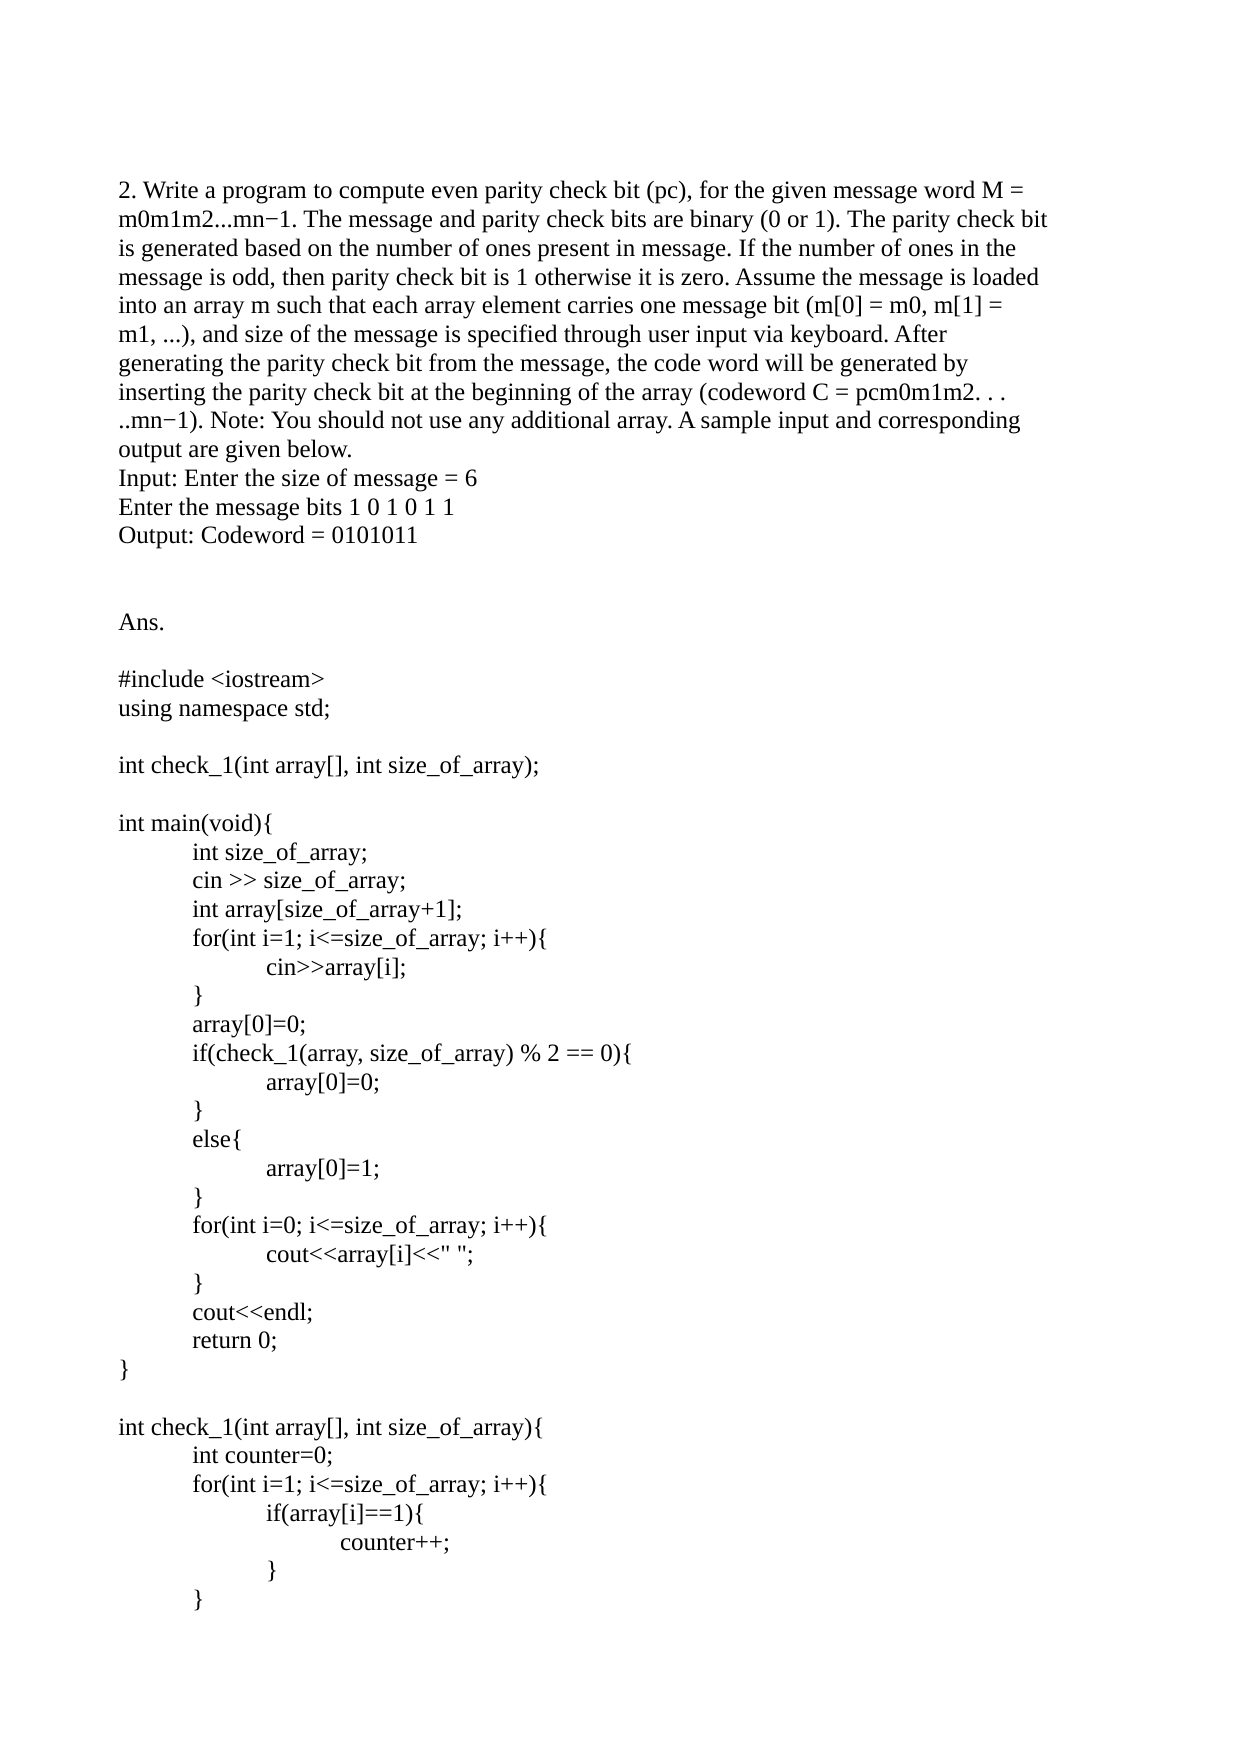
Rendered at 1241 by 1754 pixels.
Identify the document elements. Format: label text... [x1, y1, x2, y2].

text } [118, 981, 1122, 1009]
text else{ [118, 1124, 1122, 1153]
text } [118, 1354, 1122, 1383]
text into an array m such that each array element carries one message bit (m[0] = m0, m[1] = [118, 291, 1122, 319]
text if(array[i]==1){ [118, 1498, 1122, 1527]
text cout<<array[i]<<" "; [118, 1239, 1122, 1268]
text for(int i=0; i<=size_of_array; i++){ [118, 1211, 1122, 1239]
text using namespace std; [118, 693, 1122, 722]
text } [118, 1268, 1122, 1297]
text ..mn−1). Note: You should not use any additional array. A sample input and corresponding [118, 406, 1122, 434]
text Enter the message bits 1 0 1 0 1 1 [118, 492, 1122, 521]
text if(check_1(array, size_of_array) % 2 == 0){ [118, 1038, 1122, 1067]
text int size_of_array; [118, 837, 1122, 866]
text m0m1m2...mn−1. The message and parity check bits are binary (0 or 1). The parity check bit [118, 204, 1122, 233]
text } [118, 1556, 1122, 1584]
text output are given below. [118, 434, 1122, 463]
text is generated based on the number of ones present in message. If the number of ones in the [118, 233, 1122, 262]
text } [118, 1096, 1122, 1124]
text int counter=0; [118, 1441, 1122, 1469]
text for(int i=1; i<=size_of_array; i++){ [118, 923, 1122, 952]
text m1, ...), and size of the message is specified through user input via keyboard. After [118, 319, 1122, 348]
text Input: Enter the size of message = 6 [118, 463, 1122, 492]
text int array[size_of_array+1]; [118, 894, 1122, 923]
text cin>>array[i]; [118, 952, 1122, 981]
text array[0]=0; [118, 1009, 1122, 1038]
text message is odd, then parity check bit is 1 otherwise it is zero. Assume the message is loaded [118, 262, 1122, 291]
text cin >> size_of_array; [118, 866, 1122, 894]
text array[0]=0; [118, 1067, 1122, 1096]
text Output: Codeword = 0101011 [118, 521, 1122, 549]
text 2. Write a program to compute even parity check bit (pc), for the given message word M = [118, 176, 1122, 204]
text } [118, 1584, 1122, 1613]
text } [118, 1182, 1122, 1211]
text int check_1(int array[], int size_of_array){ [118, 1412, 1122, 1441]
text for(int i=1; i<=size_of_array; i++){ [118, 1469, 1122, 1498]
text #include <iostream> [118, 664, 1122, 693]
text int main(void){ [118, 808, 1122, 837]
text inserting the parity check bit at the beginning of the array (codeword C = pcm0m1m2. . . [118, 377, 1122, 406]
text cout<<endl; [118, 1297, 1122, 1326]
text array[0]=1; [118, 1153, 1122, 1182]
text Ans. [118, 607, 1122, 636]
text return 0; [118, 1326, 1122, 1354]
text generating the parity check bit from the message, the code word will be generated by [118, 348, 1122, 377]
text counter++; [118, 1527, 1122, 1556]
text int check_1(int array[], int size_of_array); [118, 751, 1122, 779]
